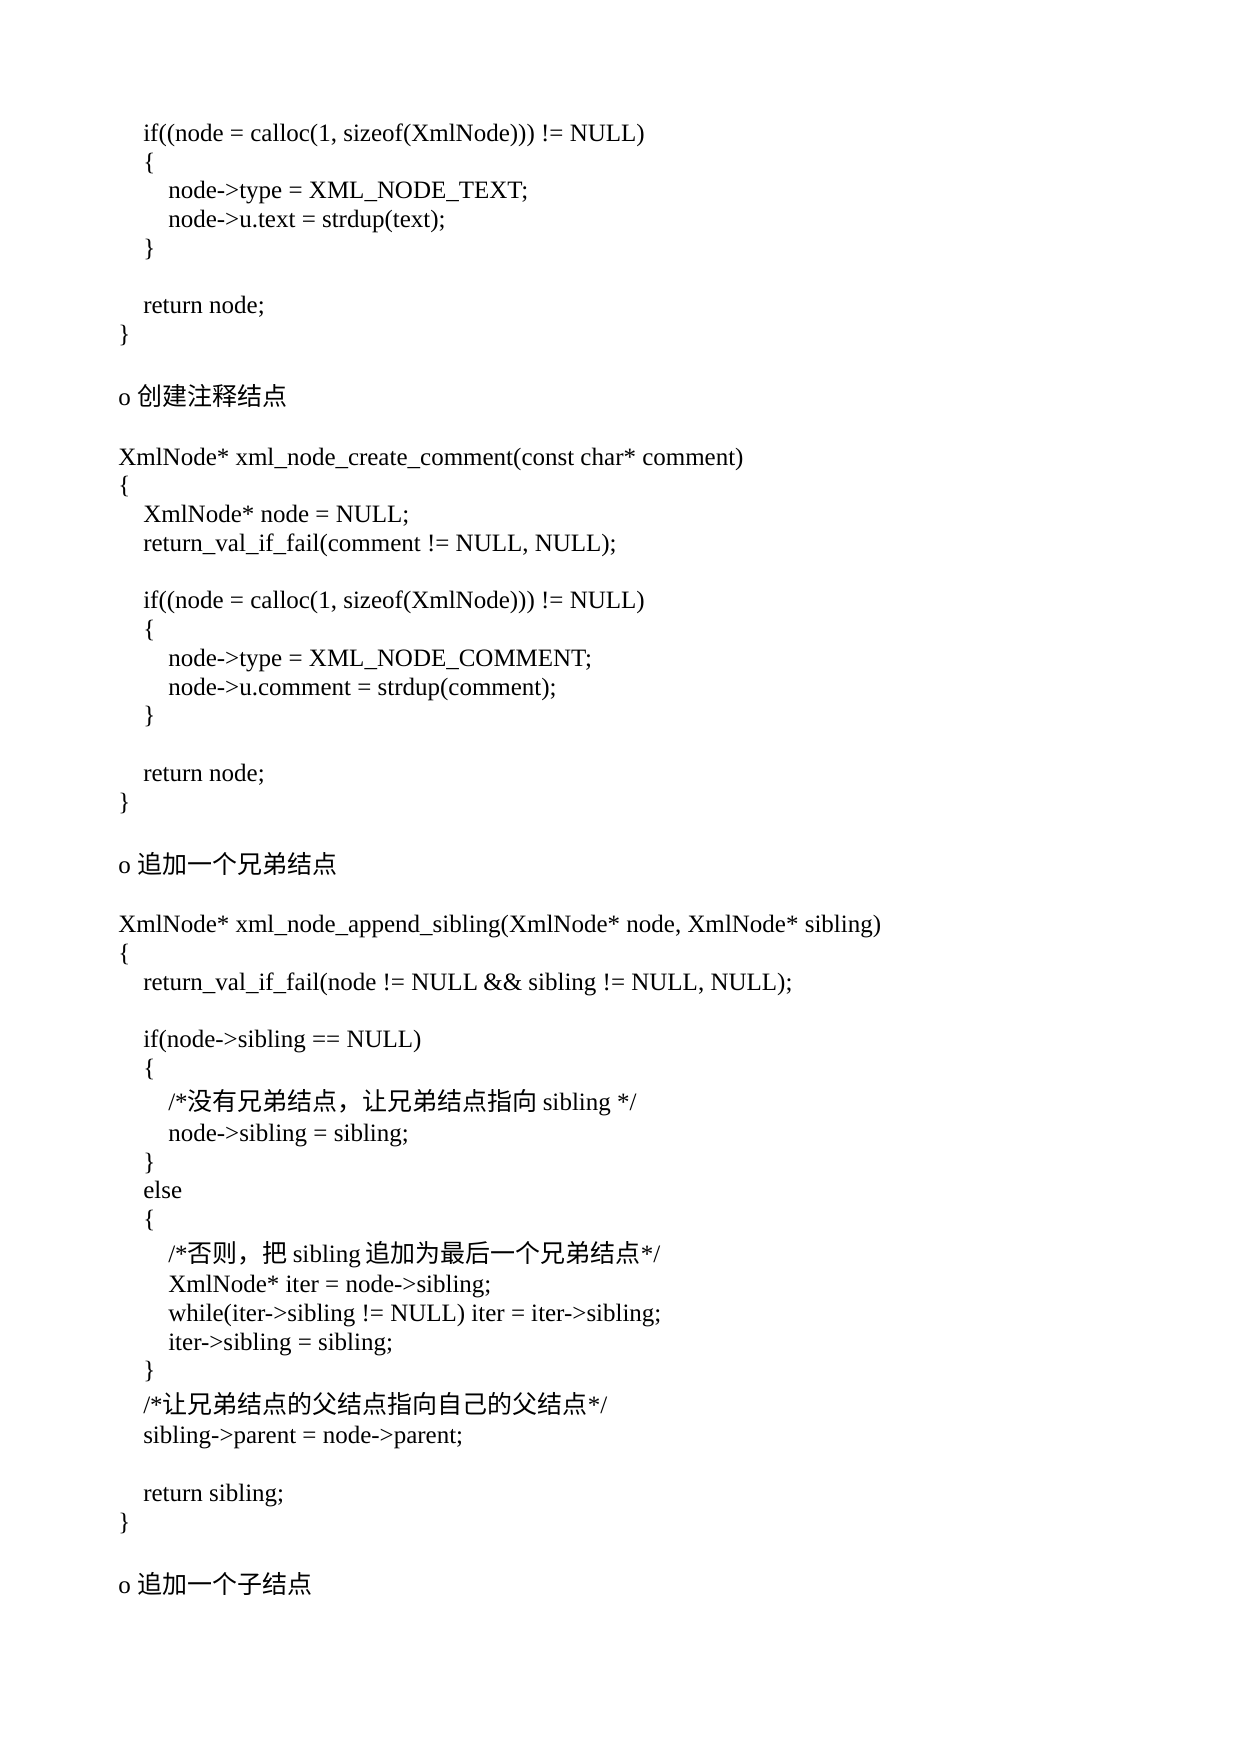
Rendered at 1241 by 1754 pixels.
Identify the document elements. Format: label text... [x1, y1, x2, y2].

text } [118, 1147, 1122, 1176]
text iter->sibling = sibling; [118, 1327, 1122, 1356]
text } [118, 1507, 1122, 1536]
text XmlNode* xml_node_create_comment(const char* comment) [118, 442, 1122, 471]
text return_val_if_fail(node != NULL && sibling != NULL, NULL); [118, 967, 1122, 996]
text return node; [118, 291, 1122, 319]
text while(iter->sibling != NULL) iter = iter->sibling; [118, 1298, 1122, 1327]
text node->sibling = sibling; [118, 1118, 1122, 1147]
text node->type = XML_NODE_TEXT; [118, 176, 1122, 204]
text o 追加一个子结点 [118, 1564, 1122, 1601]
text } [118, 787, 1122, 816]
text { [118, 1204, 1122, 1233]
text else [118, 1176, 1122, 1204]
text XmlNode* xml_node_append_sibling(XmlNode* node, XmlNode* sibling) [118, 909, 1122, 938]
text XmlNode* iter = node->sibling; [118, 1269, 1122, 1298]
text /*否则，把sibling追加为最后一个兄弟结点*/ [118, 1233, 1122, 1269]
text return sibling; [118, 1478, 1122, 1507]
text o 创建注释结点 [118, 377, 1122, 413]
text if((node = calloc(1, sizeof(XmlNode))) != NULL) [118, 586, 1122, 614]
text } [118, 701, 1122, 729]
text } [118, 319, 1122, 348]
text sibling->parent = node->parent; [118, 1421, 1122, 1449]
text { [118, 938, 1122, 967]
text if((node = calloc(1, sizeof(XmlNode))) != NULL) [118, 118, 1122, 147]
text if(node->sibling == NULL) [118, 1024, 1122, 1053]
text /*让兄弟结点的父结点指向自己的父结点*/ [118, 1384, 1122, 1421]
text /*没有兄弟结点，让兄弟结点指向sibling */ [118, 1082, 1122, 1118]
text node->u.comment = strdup(comment); [118, 672, 1122, 701]
text { [118, 471, 1122, 499]
text o 追加一个兄弟结点 [118, 844, 1122, 881]
text { [118, 614, 1122, 643]
text node->u.text = strdup(text); [118, 204, 1122, 233]
text return node; [118, 758, 1122, 787]
text } [118, 1356, 1122, 1384]
text { [118, 147, 1122, 176]
text } [118, 233, 1122, 262]
text return_val_if_fail(comment != NULL, NULL); [118, 528, 1122, 557]
text node->type = XML_NODE_COMMENT; [118, 643, 1122, 672]
text { [118, 1053, 1122, 1082]
text XmlNode* node = NULL; [118, 499, 1122, 528]
